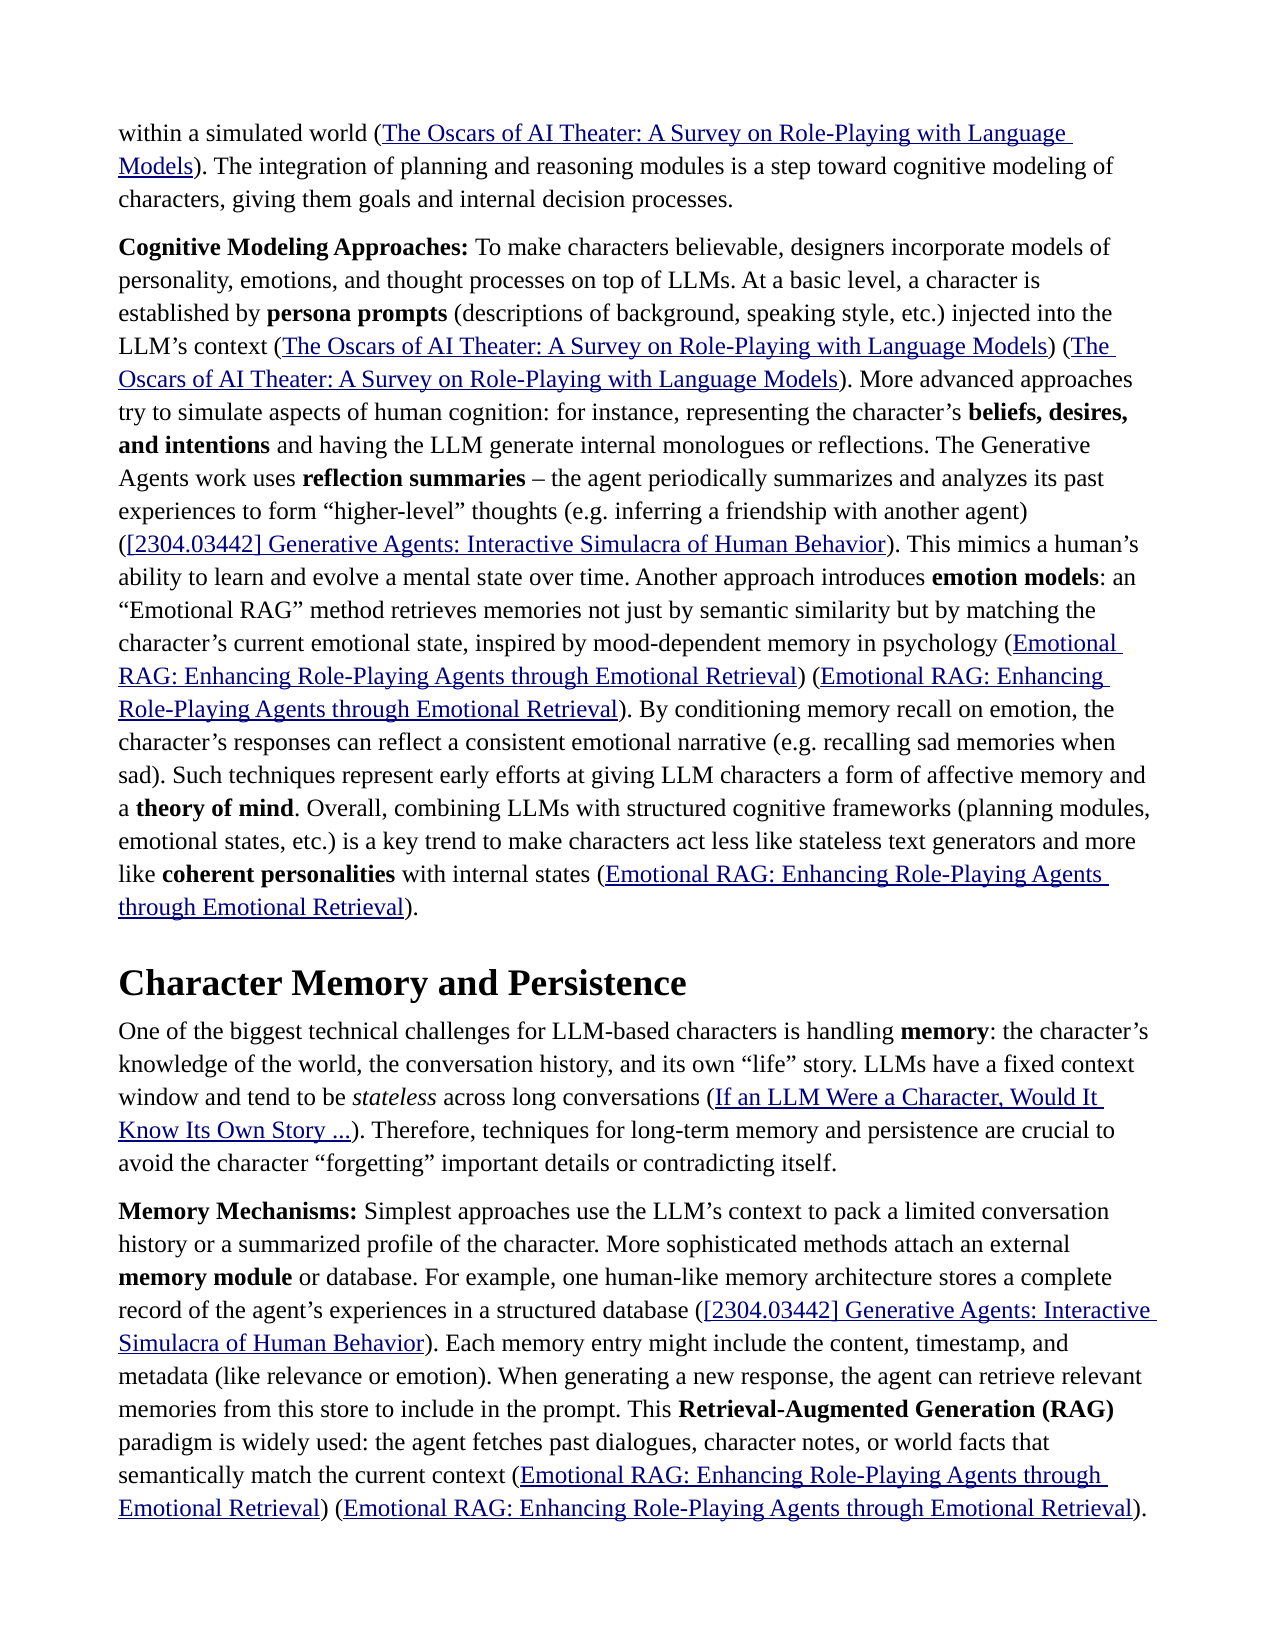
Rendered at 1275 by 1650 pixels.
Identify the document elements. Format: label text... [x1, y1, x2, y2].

text Cognitive Modeling Approaches: To make characters believable, designers incorporate models of personality, emotions, and thought processes on top of LLMs. At a basic level, a character is established by persona prompts (descriptions of background, speaking style, etc.) injected into the LLM’s context (The Oscars of AI Theater: A Survey on Role-Playing with Language Models) (The Oscars of AI Theater: A Survey on Role-Playing with Language Models). More advanced approaches try to simulate aspects of human cognition: for instance, representing the character’s beliefs, desires, and intentions and having the LLM generate internal monologues or reflections. The Generative Agents work uses reflection summaries – the agent periodically summarizes and analyzes its past experiences to form “higher-level” thoughts (e.g. inferring a friendship with another agent) ([2304.03442] Generative Agents: Interactive Simulacra of Human Behavior). This mimics a human’s ability to learn and evolve a mental state over time. Another approach introduces emotion models: an “Emotional RAG” method retrieves memories not just by semantic similarity but by matching the character’s current emotional state, inspired by mood-dependent memory in psychology (Emotional RAG: Enhancing Role-Playing Agents through Emotional Retrieval) (Emotional RAG: Enhancing Role-Playing Agents through Emotional Retrieval). By conditioning memory recall on emotion, the character’s responses can reflect a consistent emotional narrative (e.g. recalling sad memories when sad). Such techniques represent early efforts at giving LLM characters a form of affective memory and a theory of mind. Overall, combining LLMs with structured cognitive frameworks (planning modules, emotional states, etc.) is a key trend to make characters act less like stateless text generators and more like coherent personalities with internal states (Emotional RAG: Enhancing Role-Playing Agents through Emotional Retrieval). [118, 232, 1157, 921]
text One of the biggest technical challenges for LLM-based characters is handling memory: the character’s knowledge of the world, the conversation history, and its own “life” story. LLMs have a fixed context window and tend to be stateless across long conversations (If an LLM Were a Character, Would It Know Its Own Story ...). Therefore, techniques for long-term memory and persistence are crucial to avoid the character “forgetting” important details or contradicting itself. [118, 1016, 1157, 1177]
subtitle Character Memory and Persistence [118, 961, 1157, 1004]
text within a simulated world (The Oscars of AI Theater: A Survey on Role-Playing with Language Models). The integration of planning and reasoning modules is a step toward cognitive modeling of characters, giving them goals and internal decision processes. [118, 118, 1157, 213]
text Memory Mechanisms: Simplest approaches use the LLM’s context to pack a limited conversation history or a summarized profile of the character. More sophisticated methods attach an external memory module or database. For example, one human-like memory architecture stores a complete record of the agent’s experiences in a structured database ([2304.03442] Generative Agents: Interactive Simulacra of Human Behavior). Each memory entry might include the content, timestamp, and metadata (like relevance or emotion). When generating a new response, the agent can retrieve relevant memories from this store to include in the prompt. This Retrieval-Augmented Generation (RAG) paradigm is widely used: the agent fetches past dialogues, character notes, or world facts that semantically match the current context (Emotional RAG: Enhancing Role-Playing Agents through Emotional Retrieval) (Emotional RAG: Enhancing Role-Playing Agents through Emotional Retrieval). [118, 1196, 1157, 1522]
